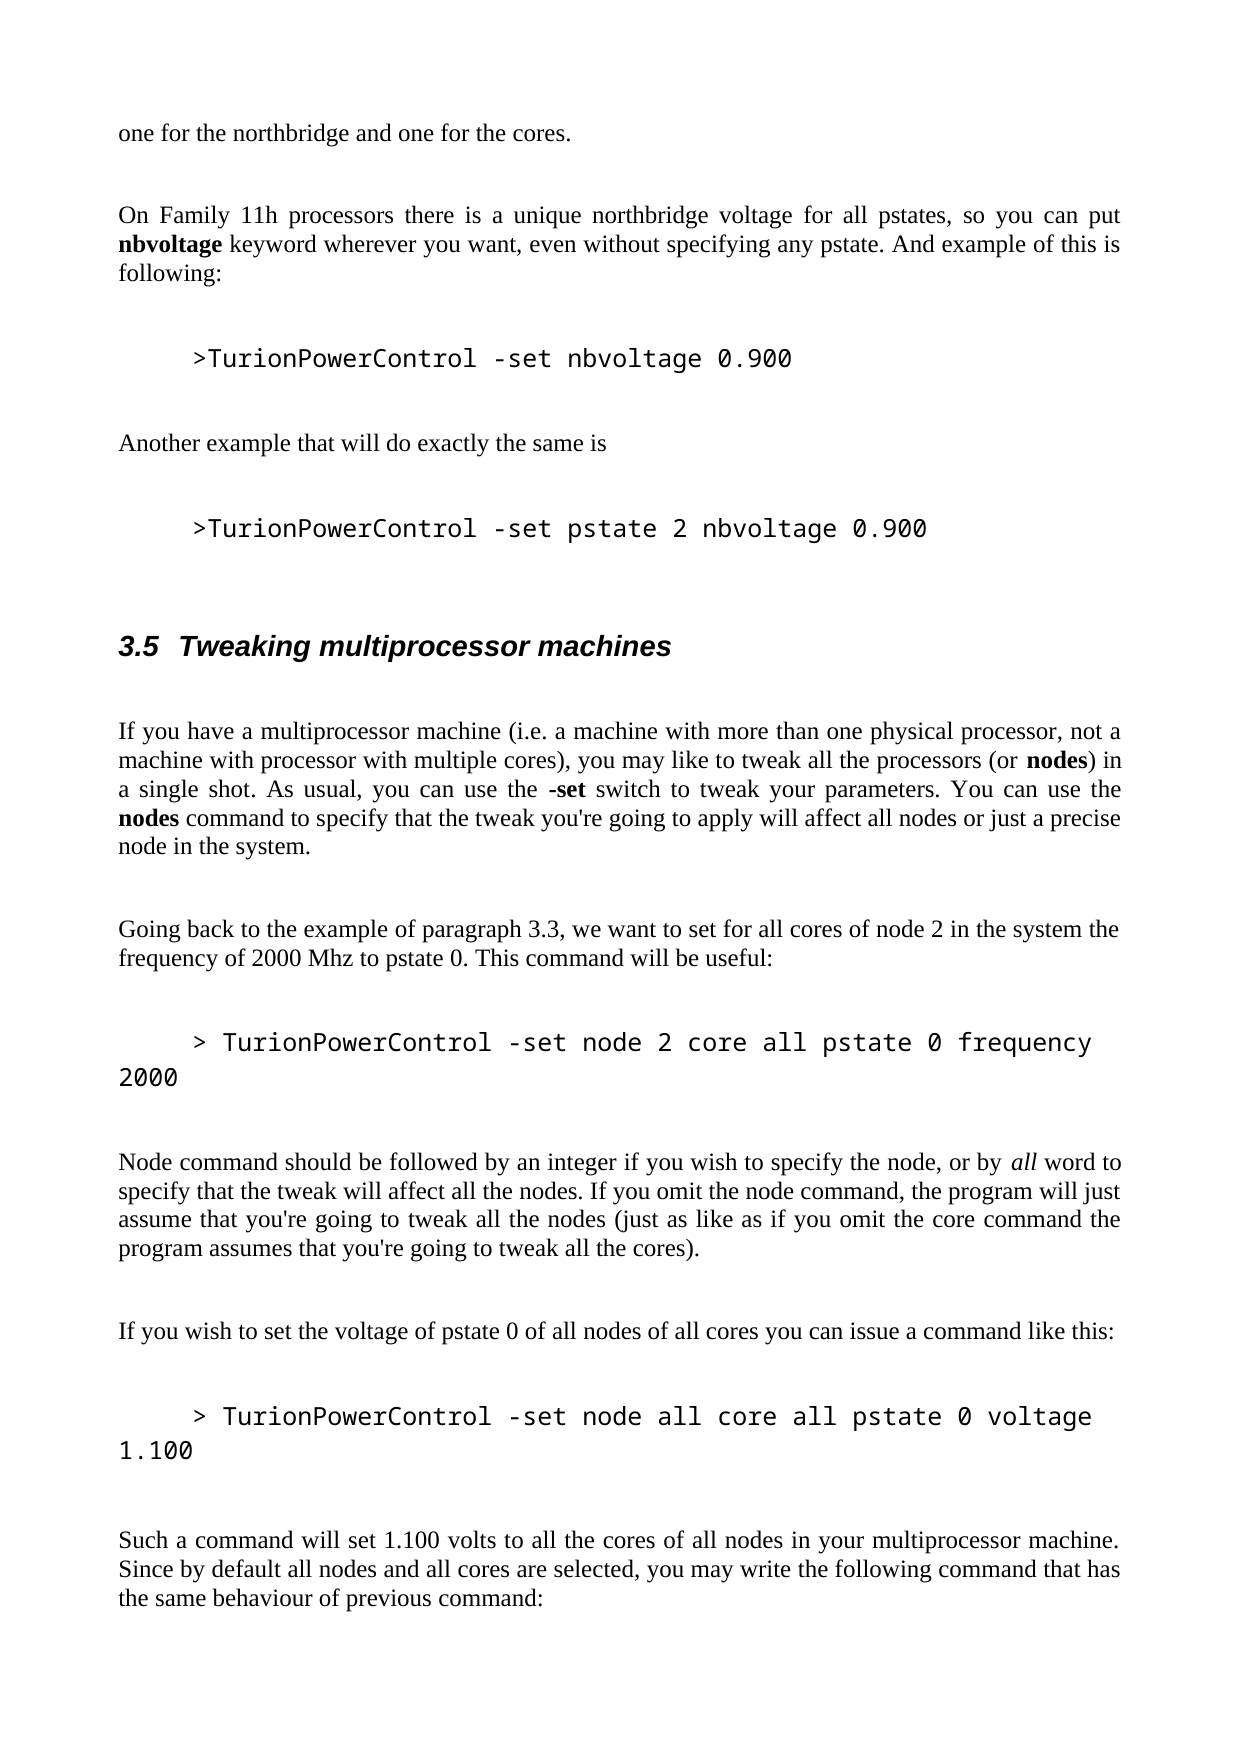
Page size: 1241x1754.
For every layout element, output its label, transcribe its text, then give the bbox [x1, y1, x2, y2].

text > TurionPowerControl -set node all core all pstate 0 voltage 1.100 [118, 1398, 1122, 1466]
text >TurionPowerControl -set nbvoltage 0.900 [118, 341, 1122, 375]
text Such a command will set 1.100 volts to all the cores of all nodes in your multiprocessor machine. Since by default all nodes and all cores are selected, you may write the following command that has the same behaviour of previous command: [118, 1525, 1122, 1612]
text one for the northbridge and one for the cores. [118, 118, 1122, 147]
text Another example that will do exactly the same is [118, 428, 1122, 457]
subtitle Tweaking multiprocessor machines [118, 629, 1122, 663]
text If you have a multiprocessor machine (i.e. a machine with more than one physical processor, not a machine with processor with multiple cores), you may like to tweak all the processors (or nodes) in a single shot. As usual, you can use the -set switch to tweak your parameters. You can use the nodes command to specify that the tweak you're going to apply will affect all nodes or just a precise node in the system. [118, 716, 1122, 860]
text Going back to the example of paragraph 3.3, we want to set for all cores of node 2 in the system the frequency of 2000 Mhz to pstate 0. This command will be useful: [118, 914, 1122, 971]
text On Family 11h processors there is a unique northbridge voltage for all pstates, so you can put nbvoltage keyword wherever you want, even without specifying any pstate. And example of this is following: [118, 201, 1122, 287]
text If you wish to set the voltage of pstate 0 of all nodes of all cores you can issue a command like this: [118, 1316, 1122, 1344]
text >TurionPowerControl -set pstate 2 nbvoltage 0.900 [118, 511, 1122, 545]
text Node command should be followed by an integer if you wish to specify the node, or by all word to specify that the tweak will affect all the nodes. If you omit the node command, the program will just assume that you're going to tweak all the nodes (just as like as if you omit the core command the program assumes that you're going to tweak all the cores). [118, 1147, 1122, 1262]
text > TurionPowerControl -set node 2 core all pstate 0 frequency 2000 [118, 1025, 1122, 1093]
